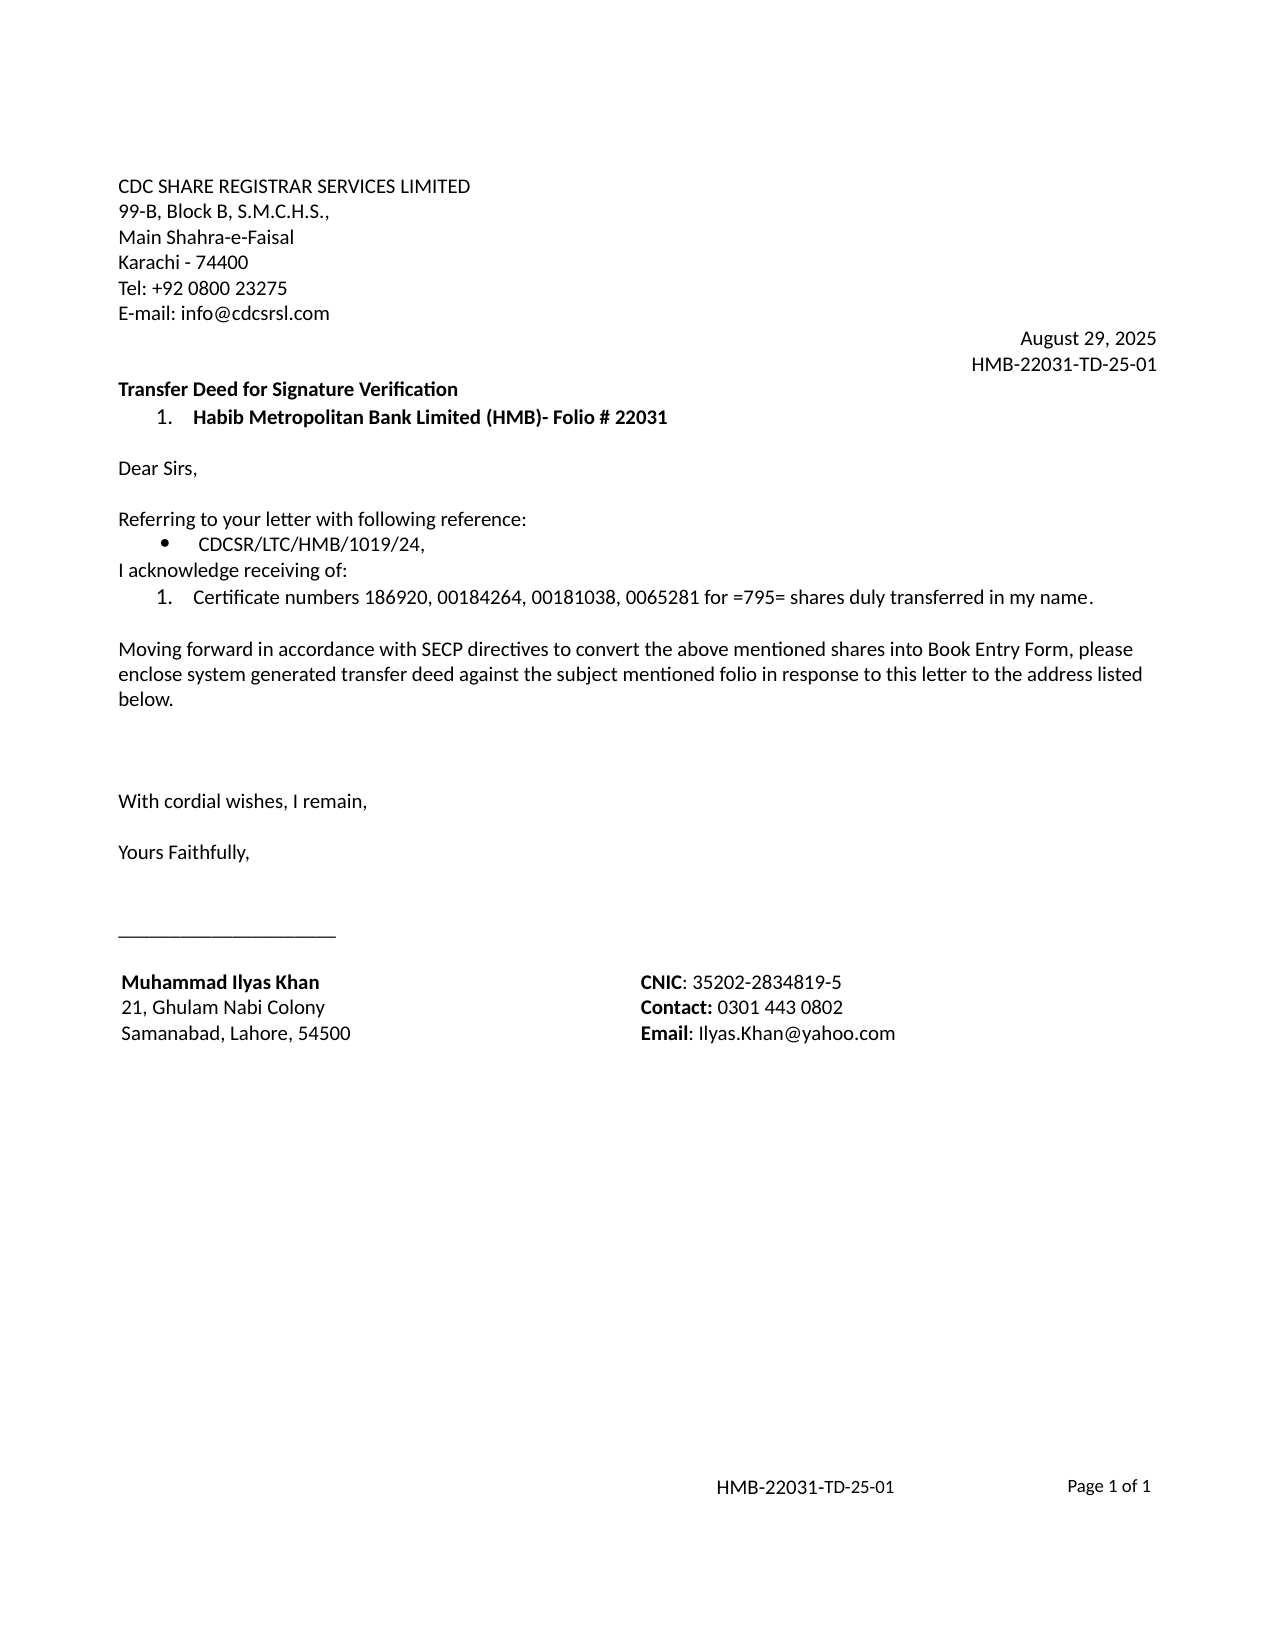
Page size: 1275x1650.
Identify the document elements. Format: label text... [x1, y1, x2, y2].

text With cordial wishes, I remain, [118, 788, 1157, 814]
text Yours Faithfully, [118, 839, 1157, 864]
text Karachi - 74400 [118, 249, 1157, 275]
list Certificate numbers 186920, 00184264, 00181038, 0065281 for =795= shares duly transferred in my name. [156, 582, 1157, 610]
text E-mail: info@cdcsrsl.com [118, 300, 1157, 326]
text HMB-22031-TD-25-01 [118, 351, 1157, 376]
text Moving forward in accordance with SECP directives to convert the above mentioned shares into Book Entry Form, please enclose system generated transfer deed against the subject mentioned folio in response to this letter to the address listed below. [118, 636, 1157, 712]
list Habib Metropolitan Bank Limited (HMB)- Folio # 22031 [156, 402, 1157, 430]
list CDCSR/LTC/HMB/1019/24, [161, 531, 1157, 557]
text August 29, 2025 [118, 326, 1157, 351]
text Dear Sirs, [118, 455, 1157, 481]
text _____________________ [118, 915, 1157, 941]
text Referring to your letter with following reference: [118, 506, 1157, 531]
text Transfer Deed for Signature Verification [118, 376, 1157, 402]
table_header CNIC: 35202-2834819-5 Contact: 0301 443 0802 Email: Ilyas.Khan@yahoo.com [638, 941, 1157, 1048]
text I acknowledge receiving of: [118, 557, 1157, 582]
text Main Shahra-e-Faisal [118, 224, 1157, 249]
table_header Muhammad Ilyas Khan 21, Ghulam Nabi Colony Samanabad, Lahore, 54500 [118, 941, 637, 1048]
text CDC SHARE REGISTRAR SERVICES LIMITED [118, 173, 1157, 198]
text Tel: +92 0800 23275 [118, 275, 1157, 300]
text 99-B, Block B, S.M.C.H.S., [118, 198, 1157, 224]
